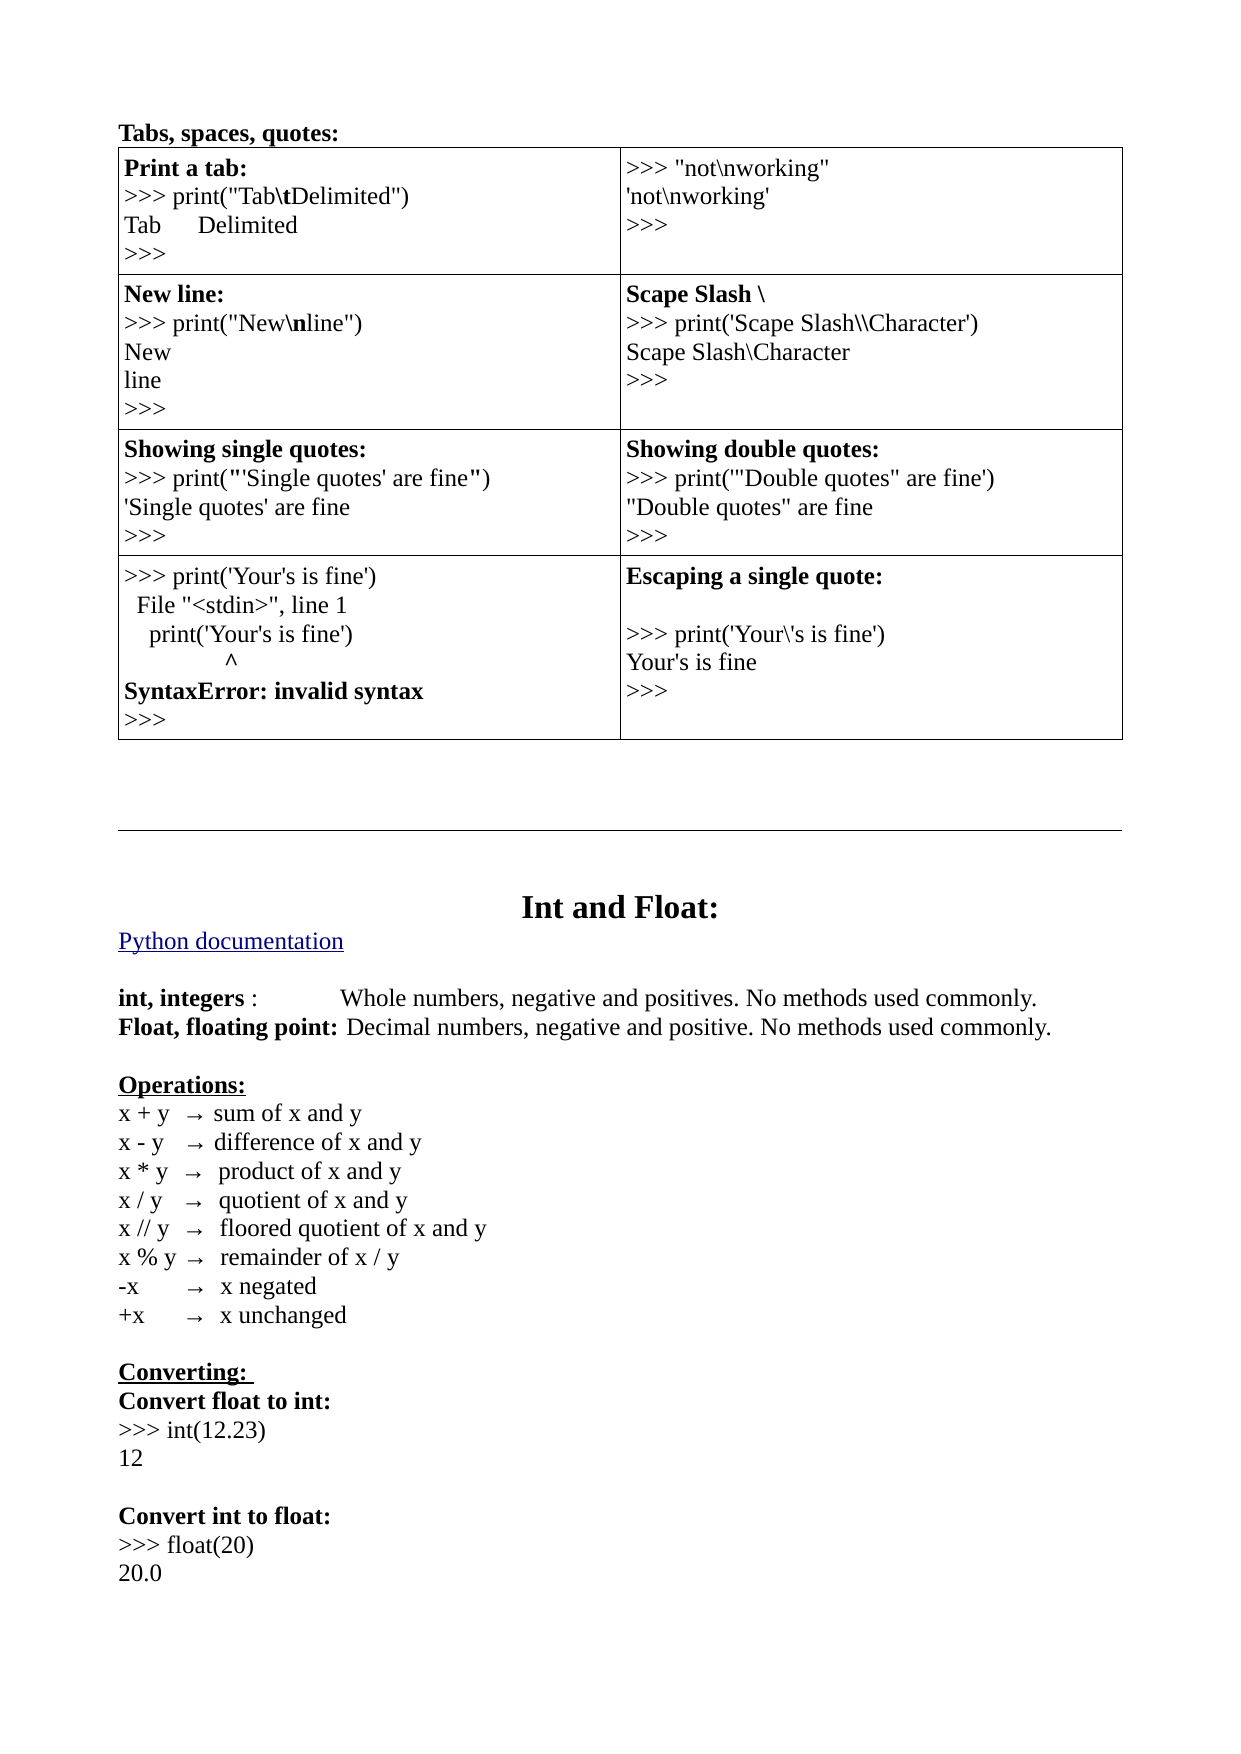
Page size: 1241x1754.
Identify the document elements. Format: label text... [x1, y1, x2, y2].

text x - y → difference of x and y [118, 1127, 1122, 1156]
text 12 [118, 1443, 1122, 1472]
text Tabs, spaces, quotes: [118, 118, 1122, 147]
text x + y → sum of x and y [118, 1098, 1122, 1127]
text Int and Float: [118, 888, 1122, 926]
text Convert float to int: [118, 1386, 1122, 1415]
text 20.0 [118, 1558, 1122, 1587]
text Python documentation [118, 926, 1122, 955]
text Convert int to float: [118, 1501, 1122, 1530]
text >>> float(20) [118, 1530, 1122, 1558]
text Float, floating point: Decimal numbers, negative and positive. No methods used commonly. [118, 1012, 1122, 1041]
text +x → x unchanged [118, 1300, 1122, 1328]
text Converting: [118, 1357, 1122, 1386]
table_header Print a tab: >>> print("Tab\tDelimited") Tab Delimited >>> [119, 148, 620, 273]
table_cell Showing double quotes: >>> print('"Double quotes" are fine') "Double quotes" are fine >>> [621, 430, 1122, 555]
text x // y → floored quotient of x and y [118, 1213, 1122, 1242]
text >>> int(12.23) [118, 1415, 1122, 1443]
text x / y → quotient of x and y [118, 1185, 1122, 1213]
text Operations: [118, 1070, 1122, 1098]
table_cell >>> print('Your's is fine') File "<stdin>", line 1 print('Your's is fine') ^ SyntaxError: invalid syntax >>> [119, 556, 620, 739]
text x * y → product of x and y [118, 1156, 1122, 1185]
table_cell Scape Slash \ >>> print('Scape Slash\\Character') Scape Slash\Character >>> [621, 275, 1122, 429]
table_cell Escaping a single quote: >>> print('Your\'s is fine') Your's is fine >>> [621, 556, 1122, 739]
text x % y → remainder of x / y [118, 1242, 1122, 1271]
text int, integers : Whole numbers, negative and positives. No methods used commonly. [118, 983, 1122, 1012]
text -x → x negated [118, 1271, 1122, 1300]
table_cell New line: >>> print("New\nline") New line >>> [119, 275, 620, 429]
table_header >>> "not\nworking" 'not\nworking' >>> [621, 148, 1122, 273]
table_cell Showing single quotes: >>> print("'Single quotes' are fine") 'Single quotes' are fine >>> [119, 430, 620, 555]
